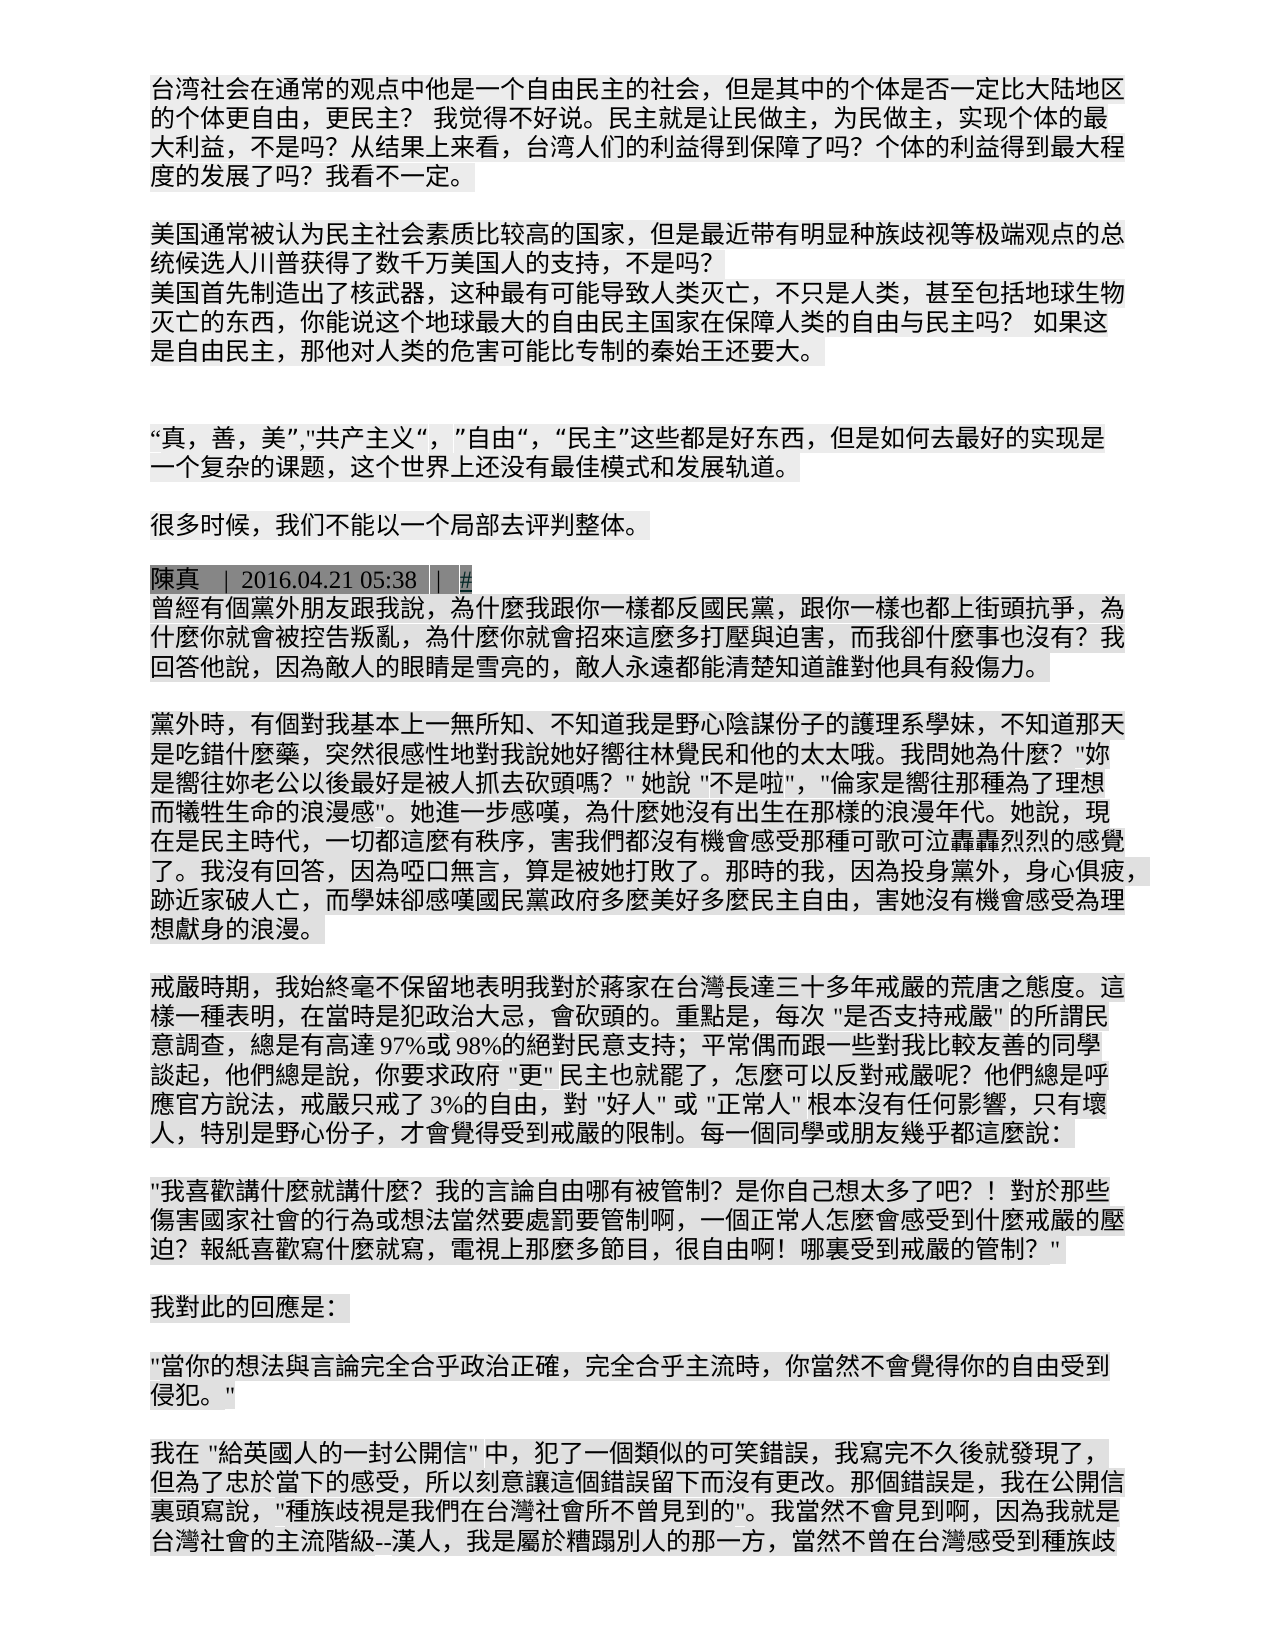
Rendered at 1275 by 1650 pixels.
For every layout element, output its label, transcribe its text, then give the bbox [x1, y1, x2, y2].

text 台湾社会在通常的观点中他是一个自由民主的社会，但是其中的个体是否一定比大陆地区的个体更自由，更民主？ 我觉得不好说。民主就是让民做主，为民做主，实现个体的最大利益，不是吗？从结果上来看，台湾人们的利益得到保障了吗？个体的利益得到最大程度的发展了吗？我看不一定。 美国通常被认为民主社会素质比较高的国家，但是最近带有明显种族歧视等极端观点的总统候选人川普获得了数千万美国人的支持，不是吗？ 美国首先制造出了核武器，这种最有可能导致人类灭亡，不只是人类，甚至包括地球生物灭亡的东西，你能说这个地球最大的自由民主国家在保障人类的自由与民主吗？ 如果这是自由民主，那他对人类的危害可能比专制的秦始王还要大。 “真，善，美”,"共产主义“，”自由“，“民主”这些都是好东西，但是如何去最好的实现是一个复杂的课题，这个世界上还没有最佳模式和发展轨道。 很多时候，我们不能以一个局部去评判整体。 [150, 75, 1125, 540]
text 曾經有個黨外朋友跟我說，為什麼我跟你一樣都反國民黨，跟你一樣也都上街頭抗爭，為什麼你就會被控告叛亂，為什麼你就會招來這麼多打壓與迫害，而我卻什麼事也沒有？我回答他說，因為敵人的眼睛是雪亮的，敵人永遠都能清楚知道誰對他具有殺傷力。 黨外時，有個對我基本上一無所知、不知道我是野心陰謀份子的護理系學妹，不知道那天是吃錯什麼藥，突然很感性地對我說她好嚮往林覺民和他的太太哦。我問她為什麼？"妳是嚮往妳老公以後最好是被人抓去砍頭嗎？" 她說 "不是啦"，"倫家是嚮往那種為了理想而犧牲生命的浪漫感"。她進一步感嘆，為什麼她沒有出生在那樣的浪漫年代。她說，現在是民主時代，一切都這麼有秩序，害我們都沒有機會感受那種可歌可泣轟轟烈烈的感覺了。我沒有回答，因為啞口無言，算是被她打敗了。那時的我，因為投身黨外，身心俱疲，跡近家破人亡，而學妹卻感嘆國民黨政府多麼美好多麼民主自由，害她沒有機會感受為理想獻身的浪漫。 戒嚴時期，我始終毫不保留地表明我對於蔣家在台灣長達三十多年戒嚴的荒唐之態度。這樣一種表明，在當時是犯政治大忌，會砍頭的。重點是，每次 "是否支持戒嚴" 的所謂民意調查，總是有高達97%或98%的絕對民意支持；平常偶而跟一些對我比較友善的同學談起，他們總是說，你要求政府 "更" 民主也就罷了，怎麼可以反對戒嚴呢？他們總是呼應官方說法，戒嚴只戒了3%的自由，對 "好人" 或 "正常人" 根本沒有任何影響，只有壞人，特別是野心份子，才會覺得受到戒嚴的限制。每一個同學或朋友幾乎都這麼說： "我喜歡講什麼就講什麼？我的言論自由哪有被管制？是你自己想太多了吧？！對於那些傷害國家社會的行為或想法當然要處罰要管制啊，一個正常人怎麼會感受到什麼戒嚴的壓迫？報紙喜歡寫什麼就寫，電視上那麼多節目，很自由啊！哪裏受到戒嚴的管制？" 我對此的回應是： "當你的想法與言論完全合乎政治正確，完全合乎主流時，你當然不會覺得你的自由受到侵犯。" 我在 "給英國人的一封公開信" 中，犯了一個類似的可笑錯誤，我寫完不久後就發現了，但為了忠於當下的感受，所以刻意讓這個錯誤留下而沒有更改。那個錯誤是，我在公開信裏頭寫說，"種族歧視是我們在台灣社會所不曾見到的"。我當然不會見到啊，因為我就是台灣社會的主流階級--漢人，我是屬於糟蹋別人的那一方，當然不曾在台灣感受到種族歧視。但是，假若我是個原住民，假若我是外勞，我肯定就能清楚看見，台灣的種族歧視說不定遠比其它國家都還要嚴重，但我在寫 "給英國人的一封公開信" 時，卻隨手寫下 "種族歧視是我們在台灣社會所不曾經歷的"，原因無它，因為我處於一個優越位置。 同理，假若今天我是個外省人，而且最好是某種外省權貴，或是假若我很 "優雅"，很習慣講國語，或假若我雖是本省人，但我若出身於某種琴棋書畫的書香世家，同樣也是很優雅，我說不定也會覺得台語哪有被打壓得很嚴重。但是，再怎麼說，我還是很難想像，一個五、六十歲的人，一直住在台灣，卻不知道台灣人及其母語被打壓的基本事實。對此我還真有點啞口無言。這就好像有人說他不知道台灣經常發生車禍一樣荒唐，難道是住在雲端？還是神仙國？完全不食人間煙火？台灣人及其母語被打壓，這只是40歲以上的人的一個基本共同經歷。 我真是很害怕寫東西有人回應，因為實在很累。我從未 (亦即 NEVER!) 遇過一個基本像樣的回應者或質疑者；每次回答起來，往往痛不欲生，很想乾脆自己掐 LP 自殺算了，實在很無言，難道我每次都只能在 1 加 1 等於 2 哦、菜花不是一種花哦...等等ABC上打轉？ 即便是一個三歲小孩，假若他識字，你若派給他一個作業，要他去研究一下台灣人及其母語被打壓與醜化的歷史，這個三歲小孩恐怕都能輕易找到無數史料，畢竟我們不是在講幾千年前的事，而是在講只不過幾十年前的事。 我念小學時，蔣介石還活著。每逢他的生日，許多商店被迫都得張燈結綵慶祝蔣公誕辰。我們家開電影院，更是重點示範對象，無論如何都必須在電影院門口懸掛大大的紅布條恭賀蔣公誕辰。有一年，戲院裏僱用了一個十多歲的少年當學徒，學習怎麼畫電影看板。那一年的蔣公誕辰，領班的畫看板工人就叫這位少年學徒去寫一幅 "慶祝蔣總統誕辰" 的紅布條。寫完掛上之後不久，情治單位就來戲院抓人去刑求了。為什麼呢？因為那位少年國中沒畢業，國字識得不多，把總統的 "總" 給寫錯了，右邊部首寫成一個 "鬼" 字，亦即寫成 蔣 "糸鬼" 統。後來，我們家費了很大力氣，才終於把這位少年給保釋出來。 國中時，我念台南建興國中不知道是第六屆還是第七屆我忘了。建興的第一任校長據說就住在我家隔壁，相差僅幾戶。大人之間，私下偷偷說，這位校長 "被" 失蹤了，應該是因為 "思想有問題" 被抓走了。我迄今都還記得這位校長的名字，叫做 "張隱約"。據建興的老師們私下說，張校長被抓，跟他在課堂上有時會寫簡體字有關。那時已經六、七零年代，偶語棄市，文字成獄，抓人關人殺人仍然十分普遍。 後來我去台北念高中，學校老師說，有位老師被抓去綠島，因為他總是喜歡在課堂上說文解字，講解一些中文字的各種形音義及字根或字源等由來，被抓的原因是說他 "破壞中華文化"。當時一位高中老師私下跟我嚴厲告誡，因為他說我的周記經常有簡体字，萬一被查到很危險，要我寫成 "體" 而非 "体"，要寫成 "國"而非 "囯"、寫成 "臺" 而非 "台" 等等等。那是七零年代末期的事。 如果這樣還嫌太古老，那就講講八零年代。比方說，高醫有個醫療團，有一年，班上一位同學擔任醫療團團長，準備到偏遠山區義診。這個團其實跟我一點關係也沒有，我根本不會去參加這類校園活動，但是高醫校方以及校外情治單位一直認定我是幕後黑手，於是那一年，就在醫療團準備出發之際，校方下令禁止出團，結果引起應該是台灣史上第一次校園聚眾抗爭事件。我其實連這抗爭也沒參加，但情治單位仍然一口咬定我就是幕後黑手。可是，這個醫療團以及後來的抗爭，明明跟我八竿子打不著一點邊，幹嘛一直往我身上扯？後來，校方告訴我原因，原來這個高醫醫療團的LOGO好像是畫了一頂斗笠，畫成一個三角形，戴在一個人的頭上，這不就剛好湊成一個 "台" 字嗎？ 如果你是小朋友，現在聽了一定很納悶，怎麼了？"台" 字不能寫嗎？當然可以寫，不過，台是簡體字，這已經有點政治疑慮了；更嚴重的是，"台" 不就是 "台獨" 的縮寫暗號嗎？一個醫療團為什麼會出現這樣的暗示台獨、包藏禍心的符號？其心可誅！這就是高醫醫療團事件的來龍去脈，就是這麼荒唐。 不但 "台" 字不能亂寫，"台灣" 二字更是禁忌。任何全國性社團都禁止以台灣為名，這也是為什麼我創辦的台灣兒童福利協進會始終都是非法組織的原因，我始終都不願向內政部登記，因為我就是不爽究竟有什麼理由非得把 "台灣" 二字拿掉。而這時都已經是八零年代末期了，言論思想仍然管制得很嚴厲。 還有，我向來寫文章都是以西元紀年，你相不相信，這竟然也是我罄竹難書的叛國罪證之一。情治單位跟我說，你一定是非常敵視 "民國"，嚮往台獨，所以才不願以民國幾年記載，而每次都是寫西元幾年。我在高醫的一些考卷，甚至因此被情治單位影印蒐證，做為我的叛國證據，因為我在考卷上依然都是以西元紀年。有個教授還私下叫我不可以再在考卷上以西元紀年，他說這樣會連累他。 也許住在雲端的外省高級神仙會說，這跟打壓台語有什麼關係？當然有關係，你想，連一個 "台" 字，連 "台灣" 二字都能犯大忌到這等幾乎人頭落地的地步，更不用說台語本身了，那不但是犯忌，而且被國民黨普遍描繪成犯賤、沒水準、傷害中華文化、傷害中國人的偉大尊嚴的一套低級生物才會講的語言。我實在很不想去舉證什麼 "台語究竟有沒有被打壓" 或 "被打壓得嚴不嚴重" 的蠢問題，因為這就好像要我舉證台灣 "經常發生車禍" 或 "經常有詐騙事件" 或 "詐騙問題究竟是否很嚴重" 一樣無聊而荒唐，這樣的常識也要我舉證嗎？會不會哪天有人要我舉證天底下有豬這種生物？我是應該去買一頭豬來拍照存證，才能證明我所言不虛嗎？萬一我買來了，你們是不是會說只有一頭豬不算普遍。 不用講得太久遠，就說大約1985年吧，我那時是個無役不與的黨外亡命之徒，所以對很多事至今都還記得。你知道嗎？那時候，教育部為了保護中華文化的尊貴與純粹血統，完成了一部 "語文法" 草案，送交立法，規定三人以上的場合禁止使用 "台灣方言"，只能一律講國語 (即普通話)。當然，你要講英文或法文、德文也行，而且更棒！但就是不能講台語、客家話等等等這些破壞中華文化的沒水準語言，更不用說更加低賤好幾級的原住民各族語言了。兩個人之間講悄悄話，用台語講沒關係，但若來了三人以上，就必須馬上改成國語交談，違法者罰一萬元以下，三千元以上，而且連續違反者可一直連續處罰。這個法案後來被黨外民代給擋了下來。1988 年，爆發「還我母語」街頭運動，要求國民黨別再糟蹋台灣人與客家人及原住民的母語。 你知道立法院第一次震驚國際的打架事件的原因嗎？我有當時的一捲打架完整實況錄音帶 (後來送給林義雄創立的慈林文教基金會及其附設圖書館)。朱高正當時是立委，質詢到一半時，突然改成台語，國民黨的老立委們一聽到台語，個個馬上勃然大怒，衝上來叫罵，認為朱高正羞辱了神聖的國會殿堂，朱高正於是就跟他們打了起來。 其實在朱高正之前，林義雄就有類似狀況。我手邊有一本林先生送的書叫 "從蘭陽到霧峰"，老實說，這本書影響我非常大，我之所以年少即不畏生死地投入黨外，甚至一直到今天，雖然早已脫離政治二、三十年，我都還忍不住想罵上幾句政治，主要還是跟這本書有關，裏頭有些字句，捧讀再三，三十幾年來在我腦海不知道盤旋幾百、幾千萬遍。1983年，我生平第一張黨外名片，上面就引用了林義雄以及林義雄所喜愛的羅素的兩句話。我不厭其煩再抄一遍。林義雄說： "我相信--政治是一種科學，我願抱著 "對就是對，錯就是錯" 是非分明的態度，投身政治。" 林義雄引用的羅素那句話則是說： "我隱隱地看到一個充滿喜樂的世界，在那裏，心靈得以擴展，希望無窮"。 不過，我現在不是要講這本書，也不是要講這兩句話，我只是要引用該書110頁到114頁所記載的一件事，這五頁的文章有個標題叫做 "本會開會時應使用中國語言"。林義雄當時是省議員，本會指的是省議會。林義雄在這標題底下還有個副標題，引用了一句話： "雖然民主必須有組織有管理，但它的生命和呼吸卻是個人的自由。--休斯"。接著林義雄如此寫道： "這屆省議會成立大會時，幾位不諳國語的議員以閩南語發言，引發部份報紙的撻伐，這件事牽涉到是不是能容忍異己的民主胸懷問題，不能不加以注意。" 於是林義雄在省議會議事規則中提了一個案子，要求增列 "議事用語"，要求明定："本會開會時應使用中國語言，包括漢、滿、蒙、回、藏、苗等各民族語言及本省山地話"。 林義雄說： "我的這個議案一提出來，立刻遭到熱烈的反對，許多同仁群起圍攻，反對者表示，說國語可以顯示愛國心，中國人應說國語是一種榮譽。其實，能說的人就說，哪有什麼榮譽不榮譽的？硬要把說國語視為榮譽，只不過是會說的人硬要把自己抬得比不會說的人高一等的心態作祟而已。至於說國語就能表示愛國心，那更是笑話，貪官污吏哪一個不是國語琅琅上口？至於那些整天在農田、工廠默默工作的農民、工人，又有幾個人說得了流利的國語？" 他又說： "另外一部份理由則是指陳說國語的好處，主張推行國語是既定國策，同文同語有助團結強大，使用方言將變成開倒車。" 林義雄對此反駁說： "在一個團體內使用相同語言，毋庸置疑的，有其方便與好處，可是，容忍不同語言又礙得了什麼？而且，我的整個提案並沒有倡導說方言，我只不過是簡單地主張各種中國語言都能使用，如此而已。把如此簡單的問題，戴上有色眼鏡去觀察，自然神經兮兮，不能不發動人海戰術來圍攻了。" 林義雄的 "本會開會時應使用中國語言" 的提案，後來表決，贊成7票，反對者43票。林義雄說： "這個提案的失敗，使我對整天喊團結、喊堅守民主陣容的那批人大大失去了信心。我深信要談團結，必須有容忍異己的胸懷，要談民主，就必須認定團體中的任何人跟自己具有一樣的平等重要性，不應該以自己的好惡強要別人服從...我不知道報紙為什麼會 (針對這個提案) 大肆圍勦。直到商工日報的社論指出，'如以方言議事，則神聖議壇盡成蠻夷之音時'，我才恍然大悟，把滿、蒙、回、藏、苗及山胞都視為蠻夷，甚至連說自己的家鄉話的漢人 (比如說閩南語或客家語的台灣人) 也被認為是蠻夷，自然要以文明人的姿態要求這些野蠻人提高文化水平了。如果野蠻人不接受好意，那當然就是不識好歹而必須大加撻伐了。所謂同胞，不過是沒有意義的空洞辭澡而已。" 林義雄還在文章末尾貼了三篇剪報。第一篇是聯合報的 "黑白集"，日期是1977年12月23號，標題是 "救救國語"，內容摘錄如下： "能說一口流利國語的新任省議員，偏要用閩南語發言。他為什麼要這樣做呢？其中一人自己提出解答，他說，'我還是用台語來講比較趣味'。據說，'趣味' 一詞，在閩南語的意義與 '好玩' 近似。這位議員是否真以 '好玩' 的心情來看待此一問題的嚴重性，我們無從得知其真實意向。國語運動在台灣推行了近30年，當台灣重歸祖國懷抱之初，許多老一輩的台灣碩彥，不惜克服年老口齒笨拙的困難，重新學習國語，無不在公開場合使用國語發言或交談。如今這些新進議員，進小學即受國語教育，踏進議壇之後，偏不使用國語，這豈是 '好玩' 而已。" 最後，該文章的結論是： "救救國語，這是每個中國人的責任，也是每個炎黃子孫和台灣同胞的責任。" 第二篇剪報也是聯合報，日期1978年3月18號。你看，前後圍勦了三個多月還在圍勦。這篇報導的標題很長，寫著："林義雄何許人也？什麼叫中國語言？如此建議，令人費解"。 第三篇剪報還是聯合報，是一篇讀者投書，1978年 4月1日，作者署名 "清華大學研究生陳錦超"，這類愛國投書通常都很英勇，所以文章末尾不但會具名，甚至還附上作者地址，以供大家佩服與表揚，地址是："新竹市清華大學平齋311室"。文章標題是："宜蘭一青年，呼籲林義雄勿再胡鬧"。文章寫著： "編輯先生，本人為宜蘭縣民，深以選出林義雄這樣的省議員為恥。我們絕不能再讓他繼續在省議會胡鬧下去，凡我蘭陽子民均應擊鼓聲討。他當上議員後，竟窮極無聊提出在議會可使用各種方言，或許他想藉此提高知名度，幼稚之餘出盡洋相，知其提案遭多數人反對，甚為可喜。" 禁止講台語當然不只是一種什麼個人的獨特經驗或什麼個別的學校政策，而是一種普及於社會各個層面例如各種會議、公共場所與媒體的法律規定；而且，不單是一種法律規定，更是一種隨時都有可能讓你失蹤或惹上麻煩或被所謂 "點油做記號" 的白色恐怖的一環。 你隨便去查一下都能馬上找到許多資料。 1946 年，台灣省「國語推行委員會」設立，頒布「國語運動六大綱領」。 1950 年，頒布「非常時期教育綱領實施辦法」，指示各級學校及社教機關應加強推行國語運動。 1953 年，查禁「方言」歌曲唱本。 其實，最早禁唱禁台語歌曲的法源依據是1955年頒佈的動員戡亂時期無線電廣播管制辦法。 1955 年，禁止教會以羅馬拼音傳教，並嚴加取締，不准以台灣母語傳教。 1956 年，省政府教育廳下達各級學校禁止講方言的禁令，開始全面推行「國語運動」，學生在學校講台語將會遭到各種懲罰與羞辱。 1957年，羅馬字拼音的台語聖經被國民黨沒收，省教育廳通令各縣市嚴加取締，並重申禁令，禁止以台灣本土語言傳教。 1958年，國民黨政府推行「說國語運動」，口號是「語言不統一，影響民族團結」，強調說國語才是愛國，在學校必須使用國語，電影院則禁播方言電影。 1953年省教育廳和新聞處以推行國語為由，禁止電影院設置「辯士」（台語通譯）。省議員呂世明等人在省議會裡，曾以沒有辯士，觀眾無法了解劇情而請求解禁，但省府並未同意。1959年禁止電影院設置「辯士」的層級提高到了中央，而且處罰更嚴格；教育部規定電影院放映國語片時不准加用台語通譯，違者將予糾正或勒令停業。 我家開電影院，這電影院存在的歷史比我的年紀還長。小時候一度流行台語片，當紅的明星就是脫線、阿西、阿匹婆與矮仔財等等，經常來我們家電影院隨片登台，現場講笑話、跳舞、演短劇等等，娛樂觀眾，後來也因為國語政策而逐漸沒落，變成一種 "沒有水準" 的象徵。電影開演時站在螢幕右前方的台語解說員 (也就是辯士)，幫助觀眾了解劇情，後來也一併被禁止，或淪為地下非法偷偷進行。 1964 年，省政府通令機關學校在辦公時間必須一律使用國語。 1969 年，各地教會的聖經及聖詩陸續遭到強力查緝並沒收。 1970年，立法院教育委員會立委王純碧，訓示教育部文化局局長：「國語消沈，方言猖獗。倘為企圖分化民族、割裂國土的政治野心家，利用語言的隔閡、陰謀不軌，則二二八事件又將重演，後果不堪設想，大可動搖國本，小則可逼遠地人無路可走而跳海。」立委楊寶琳則表明應 "完全淘汰方言"。 1971年，明文規定辦公室及公共場所必須一律使用國語。 1972 年，第一屆國民代表大會提議政府制定「國語推行法」。 1973年，核定各縣市「國語推行指導委員會組織章程」，教育部公佈「國語推行辦法」，所有教育單位包括小學每一個班級都要設立「國語推行委員會」，嚴格禁止使用方言，使用方言者會被加以罰錢、體罰、掛狗牌等處罰。 小時候，調皮搗蛋的常被老師任命為風紀股長，至於像我習慣講台語的，則被任命為 "國語推行員"，每天抓同學看哪個講台語，每天下課前算一次總帳，包括罰站，掛狗牌，半蹲，藤條抽打，罰款充當班費等等。 1975 年廣電法明訂北京話為唯一國語，並強制其他語言使用須逐年減少。 比方說，我小時候，台語節目一天只能有一小時，台語歌一天的最高 "額度" 是兩首；電視上，只允許你一天最多就是唱兩首，超過兩首就會有人遭殃或受罰。當時風靡整個台灣社會的布袋戲，後來(大約1974年) 也被禁止說台語，原因是台語太低俗，傷害高貴的中華文化、破壞社會團結云云。 1975年，警備總部率領警察衝入聖經公會，沒收台語羅馬字聖經。 1976年，頒佈廣播電視法，進一步具體打壓方言節目。廣電法全文共五十一條，明文規定電視台方言節目每天不可超過一小時，而且不准在晚間黃金時段播出。廣電法其中有兩條精華。第十七條規定：大眾娛樂節目應以發揚中華文化及闡揚倫理、民主、科學及富有教育意義之內容為準。第二十條規定：電台播音應以國語為主，方言應逐年減少。 廣電法的第二十條條款規定，直到1993年才刪除。動員戡亂時期臨時條款也直到1991年才廢除。當時，很多學校的校長，為了展現愛國心，更是努力推行國語到了一種十分病態的地步。例如台中護校竟然規定，家長來學生宿舍看小孩，家人互相之間交談必須講國語。萬一家長不會講國語，大概只能比手畫腳了。 1975年，立法院審理廣播電視法，立委穆超說：「方言的問題，它自然會慢慢消滅，不必憂慮，也不必惋惜。」「方言是落後的語言，因為方言有音沒有字，不能登大雅之堂。」「講國語，用國語寫很好的文字，是做一個中國人的基本條件。」「台灣同胞講閩南語，以整個中國大陸人口相較，數字很小，同時閩南語也是落後方言的一種，不必惋惜。」 1977年，台灣省政府函授各教育單位，表示「國歌、國語代表國家精神」。"兒童生活公約守則" 第一條就是「我要說國語，愛國家」。慢慢演變為說國語就是支持政府，說方言就是反對政府。 1984年，教育部致函內政部，應要求教會傳教時須使用國語，以免妨礙國語文教育之推行。 1985年，教育部完成 "語文法" 草案，規定三人以上的場合禁止使用 "台灣方言"，只能一律講國語。違法者罰一萬元以下，三千元以上，而且連續違反者可一直連續處罰。 1987年，教育部才明令禁止因為講台語而體罰學生。 我的回應大約就是這樣。這些問題，了解它一點都不難，重點是你究竟關心或在乎與否。我對我不關心或不在乎的事，再怎麼嚴重，我也許也會覺得沒什麼、還好啦，或甚至覺得它根本不存在。 但我還是很難想像，怎麼會有人連這樣一種可說是喪盡天良糟蹋他人文化的普遍行徑也能否認，連國民黨也不否認不是嗎？台灣人過去被踐踏得根本不像個人，很難想像，怎麼會有人反而顛倒黑白說是台灣人鄙視外省人？ 台灣人當時不是鄙視外省人，而是厭惡，甚至痛恨。我知道這不合理，因為雖然吃香喝辣的全是外省人，但那畢竟是 "極少數" 的外省人；我們終究不應該把舊國民黨和外省人畫上等號。但是，這些外省人雖是少數，卻佔盡所有資源。而且，外省人在過去的確普遍有一種比台灣人高一等的優越感，很多台灣人也因此非常輕視自己的母語和文化甚至血統，因為國民黨主政下的所有媒體，一面倒把台灣人及其母語描繪成低等落後的族群，簡直就像是一群未開化的低等野蠻人，嘴裏講著粗鄙低俗而且難聽到爆的台語，非常沒水準。電視上所有節目，只要是講台語的角色，往往非愚即奸，要不就是低能智障猥瑣，而且個個獐頭鼠目。至於講國語的角色，則是有理性的、有學問、有愛心的，而且是萬人迷，又美又帥，英俊挺拔，溫柔美麗。 民進黨之所以能夠炒作族群仇恨炒作得如此得心應手，如此名利雙收，如此澎湃激昂，主要原因當然就是跟國民黨過去以外省人之高姿態幹了多少傷害台灣人的事有關；當你以一種高人一等的優越族群之姿，用盡一切高壓的卑鄙醜化手段，長期去傷害另一個族群時，你想，這樣一種血淚斑斑的痛苦歷史，不會被拿來利用、藉以從中謀取政治利益嗎？如果連這樣的基本事實也要否認，甚至還倒過來說是台灣人鄙視或欺負外省人，甚至還說這是台灣人的被迫害妄想，這樣講會不會太荒唐卑劣了些？簡直是睜眼說瞎話。 至於又扯到什麼 "誰比較快樂" 這類指涉個人心靈藉以打擊對方論點的犯規言論，希望別再犯。我不知道你是誰，但我基本上並不相信你會佩服什麼陳明忠。國民黨有沒有打壓台語，跟什麼寬大胸懷、什麼因此而很快樂云云，有什麼關係？認為有打壓台語的就是有被害妄想？就是胸懷不開闊？拜託各位就事論事，在這版面上別再來這一套陰的了。 陳真 2016. 04. 21. ================== 寒梅 | 2016.04.20 16:17 | # 今天看到陳真先生這篇文章，忍不住要提出心中一直有的疑惑。 常在網路上看到有人說早年台語〈閩南話〉被打壓得很厲害，還有人說被強迫不准說台語，如不小心說了，在學校裡會被師長扣錢，因此感到忿忿不平….等等。 每當看到這樣的陳述，我心裡總是升起一個問號，為什麼在我的學生時代從未看過或聽過這樣的事？ 當然，我沒有看過或聽過的事並不代表它就沒有發生，但至少代表了這件事並不是全面性的，而有可能是個人的經驗與感受。 我是所謂的四年級生，也許比陳真先生虛長幾歲。那時唸的小學一班有五、六十人，有時來了轉學生，還有可能超過六十。全校有多少學生我不清楚，但號稱全台第二大小學，當時最大的小學，學生人數超過一萬。國語〈普通話〉是教師授課的語言，課後同學間、師長間，用台語交談的比比皆是，我還聽過老師與同事用日語聊天。 市井小民在家中、在巷弄街市，高談闊論說著台語更是隨處可見，輕鬆自在，從來也沒聽說有人因此被罰款或被取締的。打壓的說法是怎麼來的？ 同樣生活在台灣，為什麼會有不同的認知？如果打壓學生的是教師個人或校長或當地政府，那麼該記恨的就應該是教師個人或校長或當地政府。 张立齐感到被人孤立打壓、受到排斥鄙視，陳真先生認為他是在抱怨，太過驕縱。一向體貼、洞悉人性的陳真，這幾句話讓我有些吃驚。有些人因為感到母語被打壓，心中怨恨不平，有些人因為不諳方言，受到排斥鄙視。這兩種人的內心都是痛苦的，持平而論，後者對心理的傷害可能更重，不是嗎？ 兩者不都該得到人們的同情與理解？我們怎能僅僅因為對方使用語言的能力，而對人排斥鄙視？何況中華民國的官方語言是普通話，是學校學習的正式語言。老師在課堂上本就應該使用所有學生都知道的語言教學。老師明知有學生不懂台語而刻意使用它，難道不該受到譴責？ 秦始皇專制獨裁、嚴刑峻法，是一代暴君。但他的書同文、錢同幣、幣同形、度同尺…等等政策卻被後世稱道。如果不是書同文，如何統一治理天下？如果不是書同文，今天我們翻閱古籍會有多麼的不便？ 國民政府退守台灣，帶來了南腔北調、生活習俗各不相同的外省人，如果陳真先生是領導人，恐怕也是要指定語言，好方便治理吧。蔣介石沒有用他最熟悉的江浙話，您大概是會選擇您的母語 ─閩南話。 我很慶幸台語沒有成為台灣唯一的語言，不只是因為台語有音無字，有書寫的問題不利傳承，更在於對后世的影響。今天台灣的情形是，大多數人都能說流利的普通話和閩南話，在華人世界通行無阻，足證台語並沒有受到嚴重打壓。我知道早年政府曾經禁止台語電視節目在黃金時段播出，那應該是政策考量，不是打壓。一個教學生說中文的老師，難道會在課堂上播放英文影音教學？黃金時段是最多人看的時間，利用電視學習國語最有成效，這是可以理解的。 關於氣象報導，不知道陳真先生是否知道，老三台的時代，電視就有專門針對農漁民用台語播報的氣象。 陳先生說：「被國民黨打壓成低等人種、低等生物，於是台灣人只好迎合居於統治地位的少數族群即外省人。」我不知道這種想法是怎麼生成的，真是匪夷所思。我從小只知道台灣有分有錢人和窮人，竟不知還分成高等人種、低等生物。其實從文章中我已瞭解，原來在本省人眼中，外省人就是台灣的低等人種，所以結婚交友一聽到對方是外省人就很感冒。那這到底是誰鄙視誰呢？ 如同陳先生常說的，以前的人被國民黨洗腦，現在的人被民進黨洗腦，這種被國民黨打壓的悲情在青少年已被灌輸成型，根深柢固，大致也很難根除了。看看那些綠油油的活在迫害妄想中的人，有幾人能有陳明忠老先生的胸懷？他比很多人要快樂的多吧。 [150, 594, 1125, 1556]
text 陳真 | 2016.04.21 05:38 | # [150, 565, 1125, 594]
